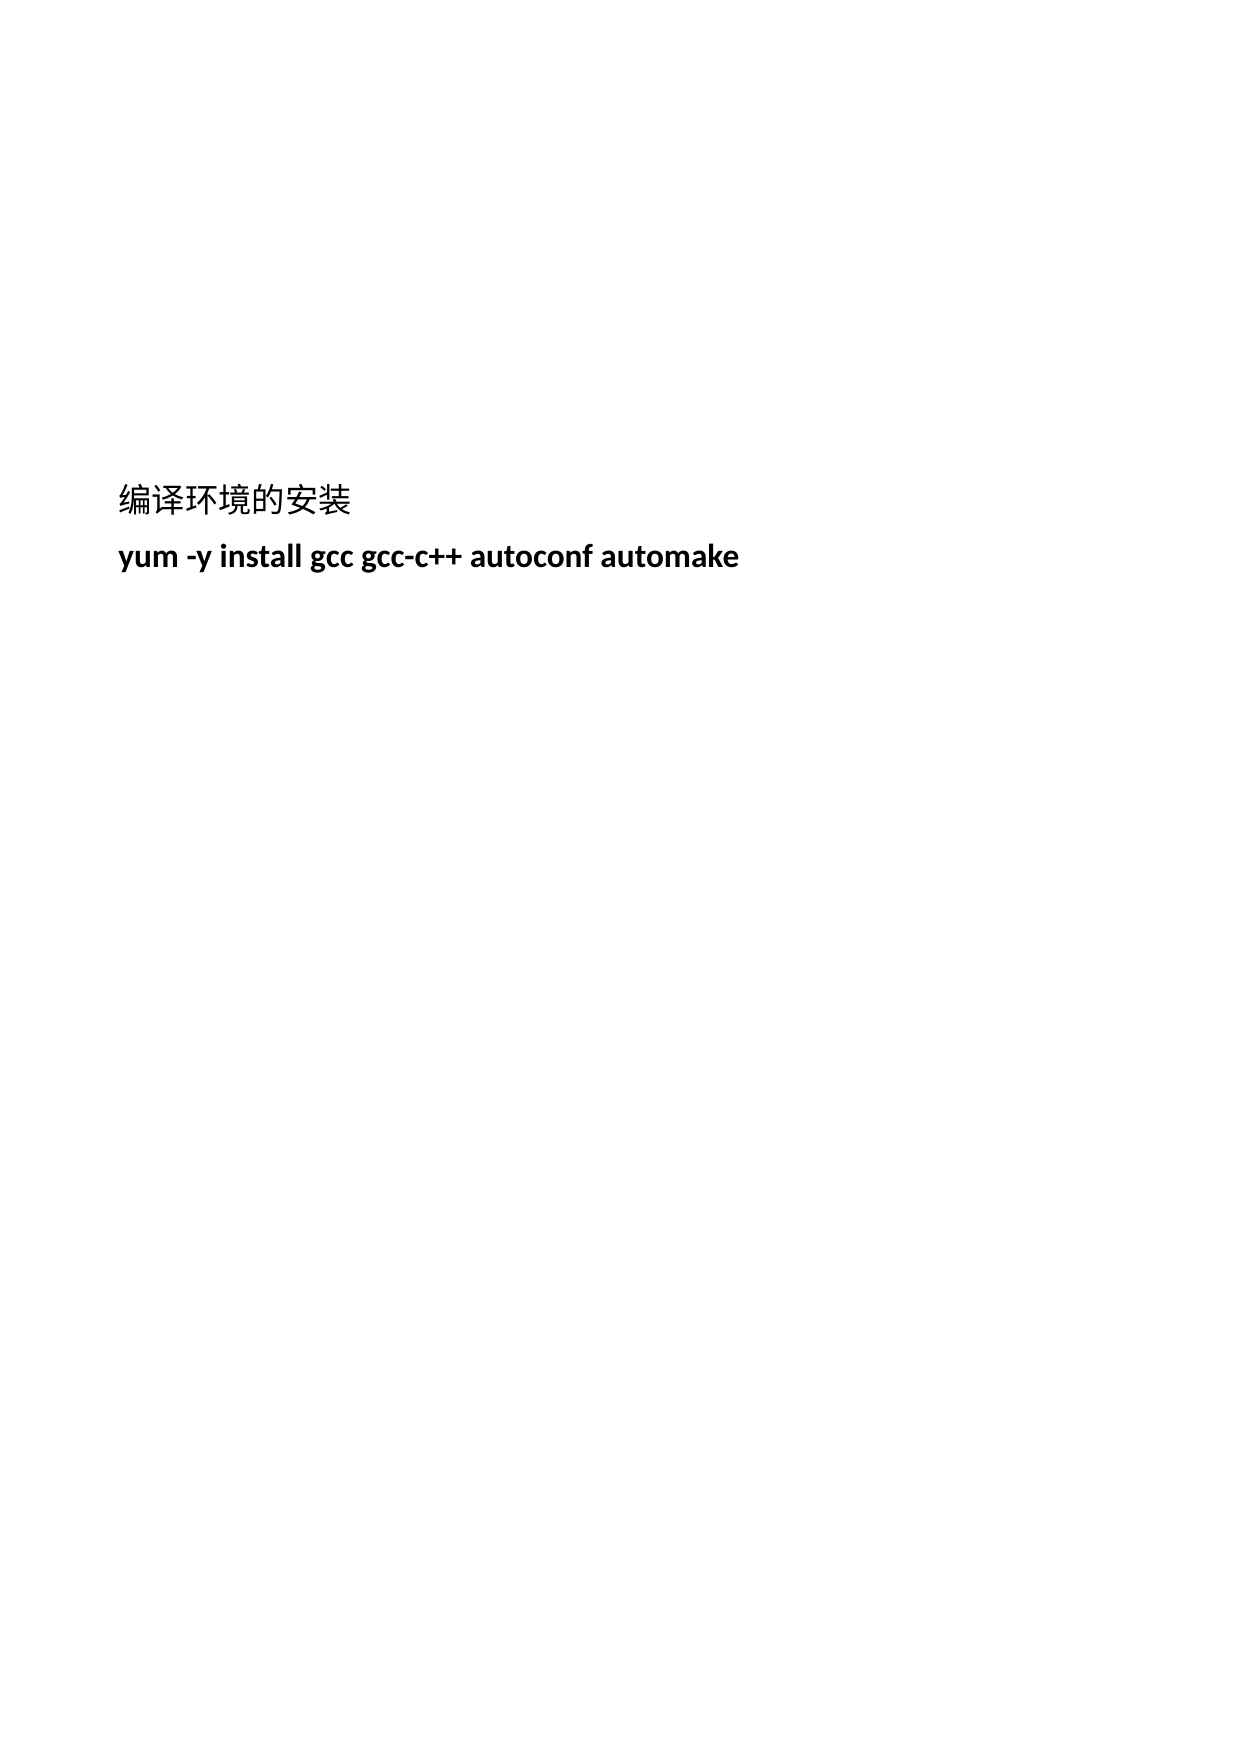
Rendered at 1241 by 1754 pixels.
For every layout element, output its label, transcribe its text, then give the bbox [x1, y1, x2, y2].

text yum -y install gcc gcc-c++ autoconf automake [118, 535, 1122, 575]
text 编译环境的安装 [118, 474, 1122, 522]
